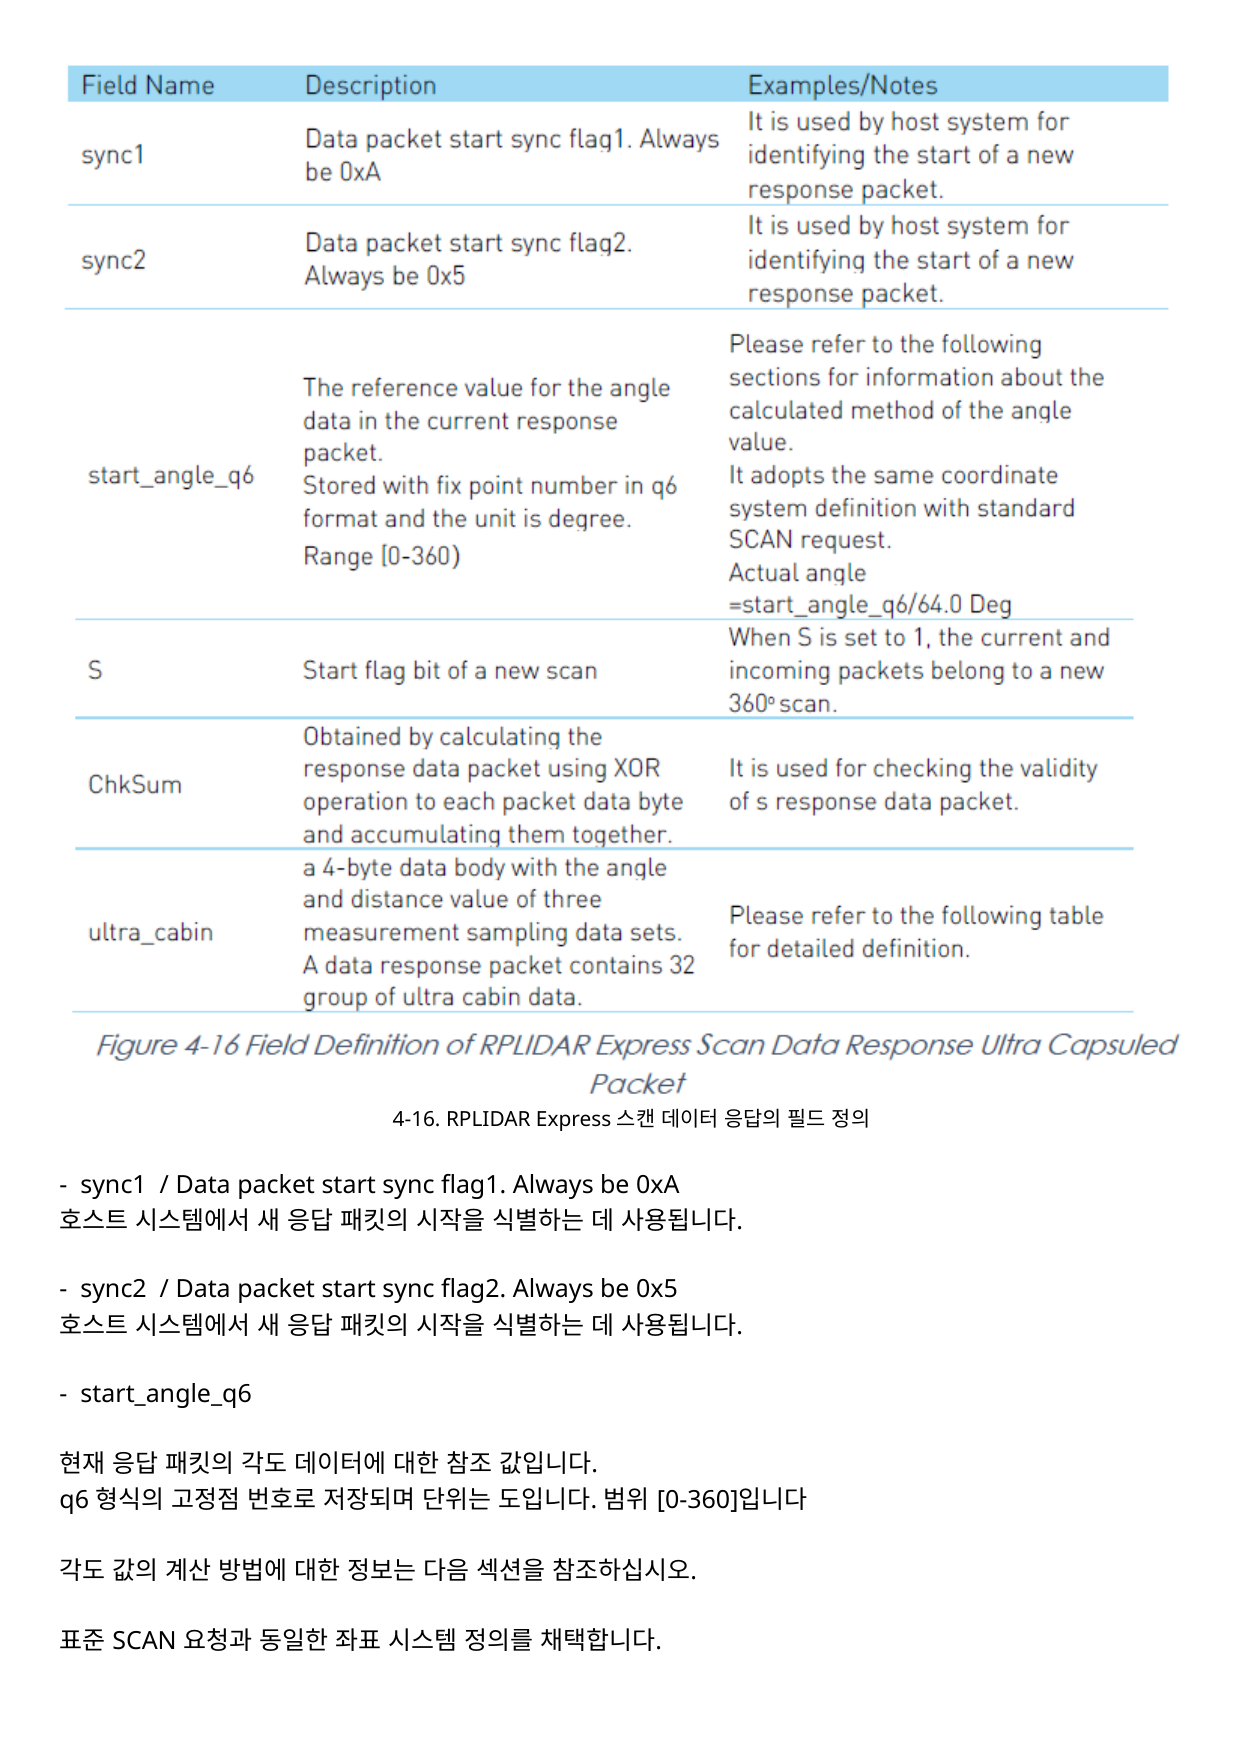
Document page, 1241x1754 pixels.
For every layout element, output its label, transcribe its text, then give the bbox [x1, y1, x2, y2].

text - sync2 / Data packet start sync flag2. Always be 0x5 [59, 1271, 1181, 1305]
text 표준 SCAN 요청과 동일한 좌표 시스템 정의를 채택합니다. [59, 1620, 1181, 1657]
text q6 형식의 고정점 번호로 저장되며 단위는 도입니다. 범위 [0-360]입니다 [59, 1480, 1181, 1516]
text 각도 값의 계산 방법에 대한 정보는 다음 섹션을 참조하십시오. [59, 1550, 1181, 1586]
text 호스트 시스템에서 새 응답 패킷의 시작을 식별하는 데 사용됩니다. [59, 1201, 1181, 1237]
text 호스트 시스템에서 새 응답 패킷의 시작을 식별하는 데 사용됩니다. [59, 1305, 1181, 1341]
text - start_angle_q6 [59, 1375, 1181, 1409]
text 4-16. RPLIDAR Express 스캔 데이터 응답의 필드 정의 [59, 1102, 1181, 1133]
text 현재 응답 패킷의 각도 데이터에 대한 참조 값입니다. [59, 1443, 1181, 1480]
text - sync1 / Data packet start sync flag1. Always be 0xA [59, 1167, 1181, 1201]
picture [62, 59, 1185, 1103]
